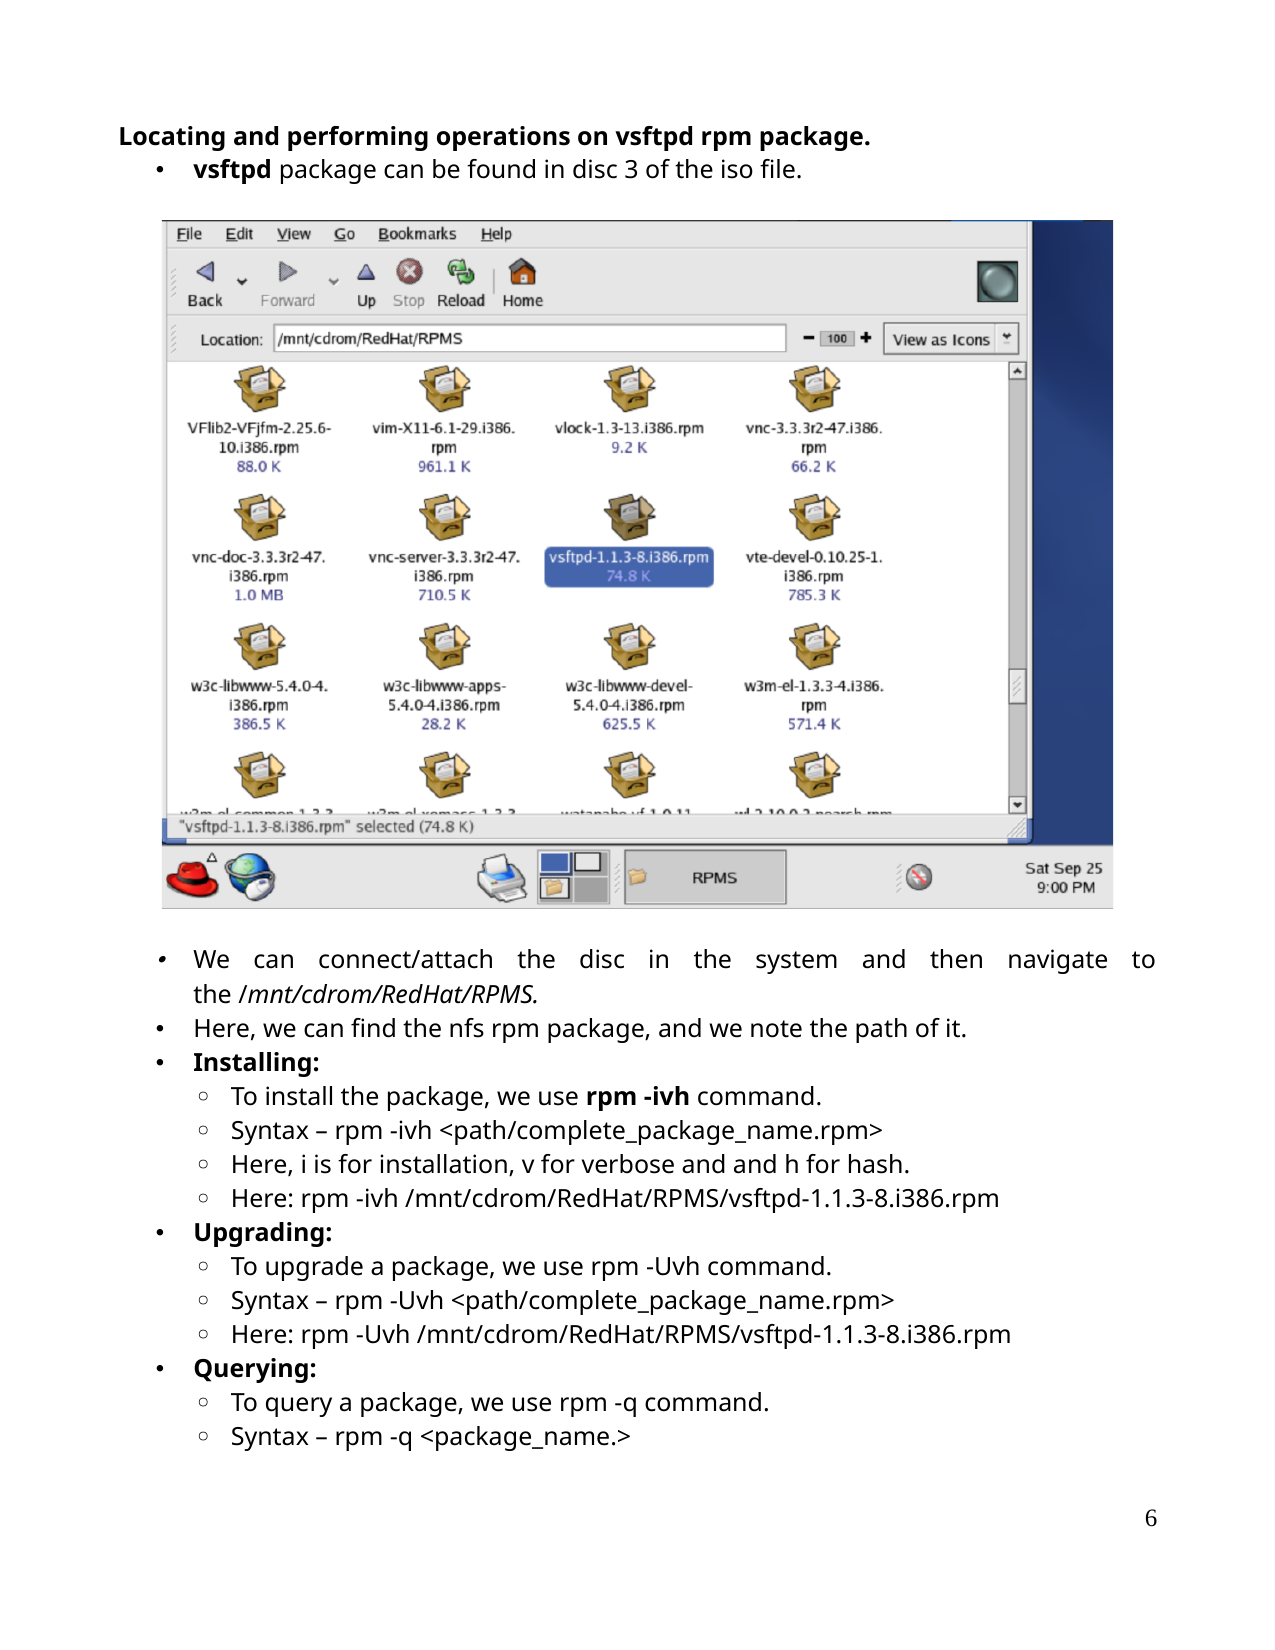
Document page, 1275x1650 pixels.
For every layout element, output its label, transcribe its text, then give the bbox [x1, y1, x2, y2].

list Syntax – rpm -q <package_name.> [193, 1419, 1157, 1453]
list Installing: [156, 1044, 1157, 1078]
picture [161, 220, 1114, 909]
list To upgrade a package, we use rpm -Uvh command. [193, 1249, 1157, 1283]
list Syntax – rpm -ivh <path/complete_package_name.rpm> [193, 1112, 1157, 1147]
list Here: rpm -Uvh /mnt/cdrom/RedHat/RPMS/vsftpd-1.1.3-8.i386.rpm [193, 1317, 1157, 1351]
list We can connect/attach the disc in the system and then navigate to the /mnt/cdrom/RedHat/RPMS. [156, 942, 1157, 1010]
list Here: rpm -ivh /mnt/cdrom/RedHat/RPMS/vsftpd-1.1.3-8.i386.rpm [193, 1181, 1157, 1215]
list Here, we can find the nfs rpm package, and we note the path of it. [156, 1010, 1157, 1044]
list vsftpd package can be found in disc 3 of the iso file. [156, 152, 1157, 186]
list Upgrading: [156, 1215, 1157, 1249]
list Syntax – rpm -Uvh <path/complete_package_name.rpm> [193, 1283, 1157, 1317]
list To install the package, we use rpm -ivh command. [193, 1078, 1157, 1112]
list Querying: [156, 1351, 1157, 1385]
list Here, i is for installation, v for verbose and and h for hash. [193, 1147, 1157, 1181]
list To query a package, we use rpm -q command. [193, 1385, 1157, 1419]
text Locating and performing operations on vsftpd rpm package. [118, 118, 1157, 152]
